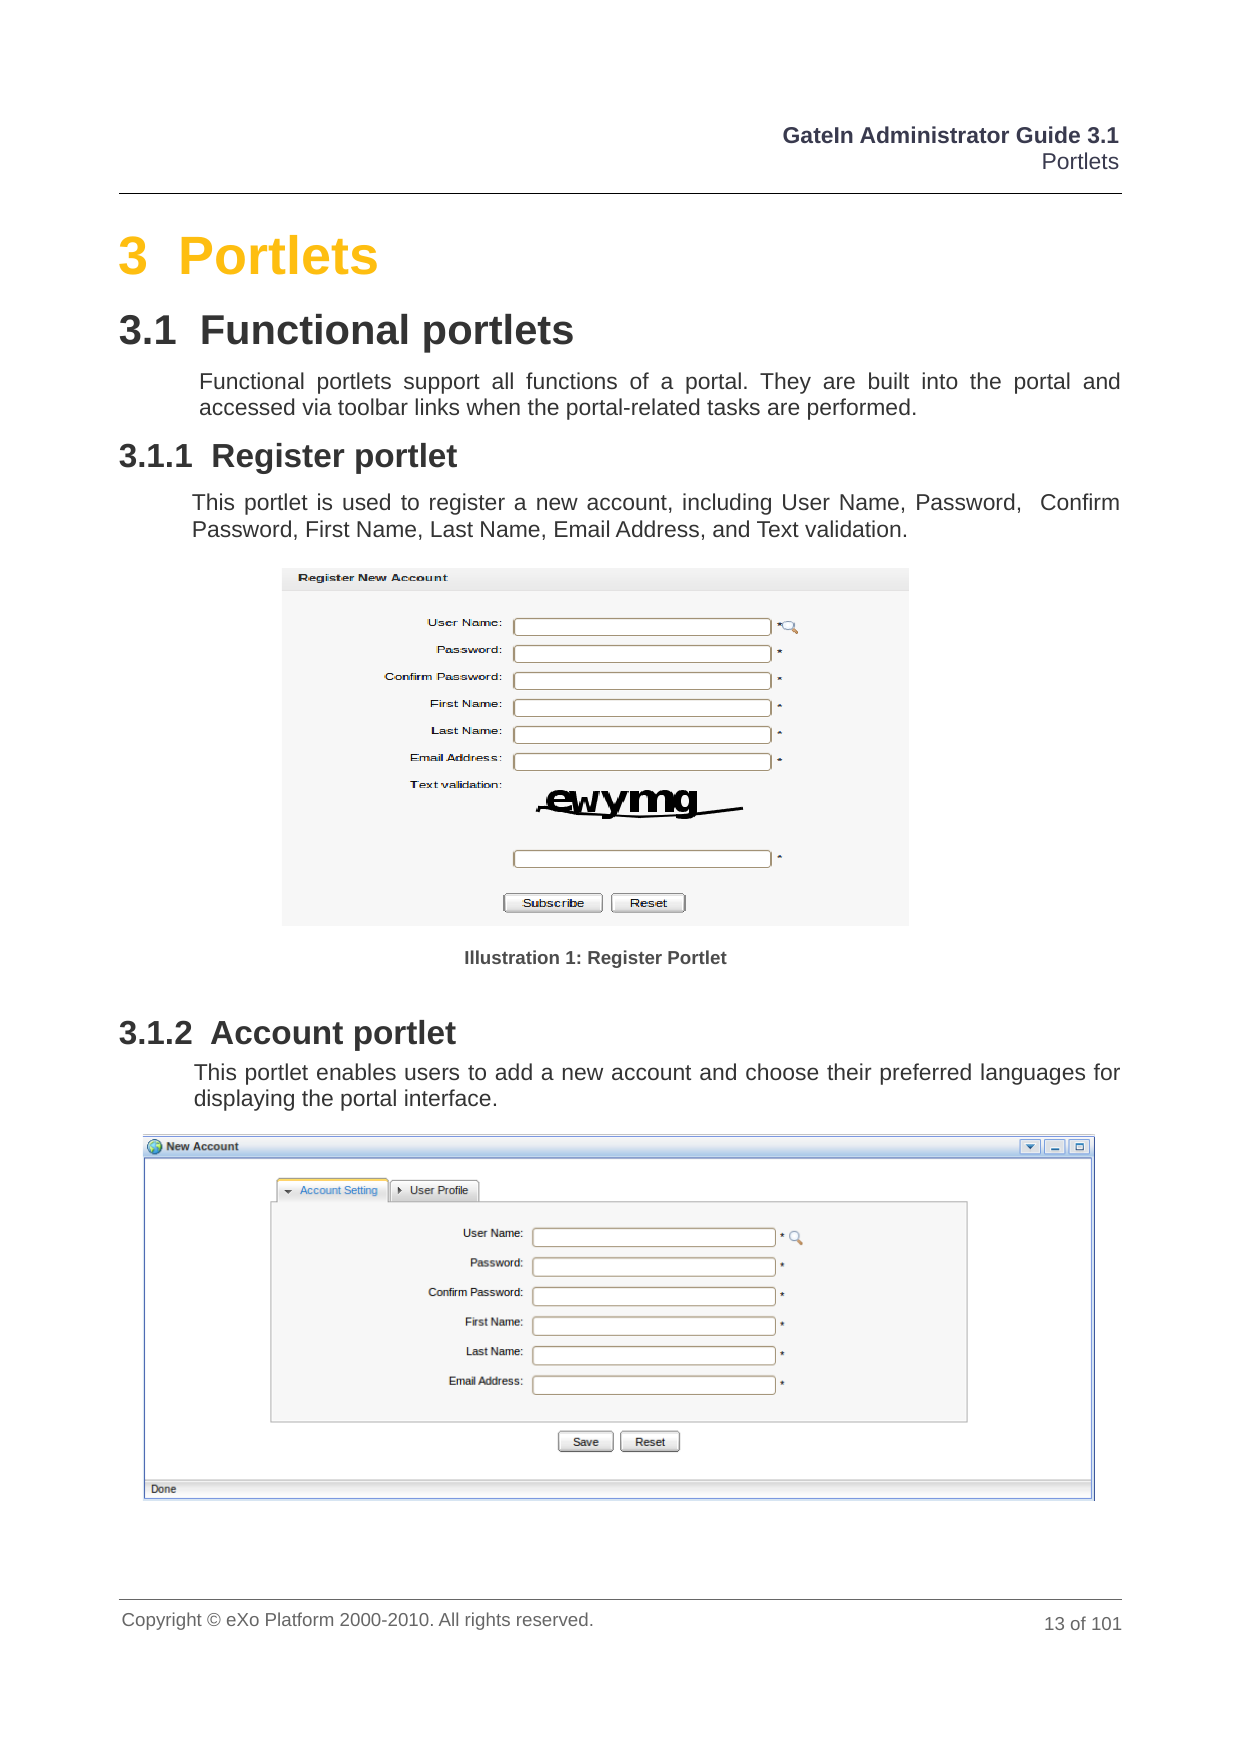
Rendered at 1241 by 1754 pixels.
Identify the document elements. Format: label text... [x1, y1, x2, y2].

text Illustration 1: Register Portlet [282, 926, 909, 968]
subtitle Portlets [118, 223, 1122, 286]
picture [281, 568, 909, 926]
subtitle Functional portlets [118, 305, 1122, 353]
picture [142, 1134, 1095, 1501]
list This portlet enables users to add a new account and choose their preferred languages for displaying the portal interface. [156, 1059, 1122, 1111]
text This portlet is used to register a new account, including User Name, Password, Confirm Password, First Name, Last Name, Email Address, and Text validation. [192, 489, 1122, 542]
subtitle Account portlet [118, 1013, 1122, 1051]
subtitle Register portlet [118, 436, 1122, 474]
text Functional portlets support all functions of a portal. They are built into the portal and accessed via toolbar links when the portal-related tasks are performed. [199, 368, 1122, 421]
